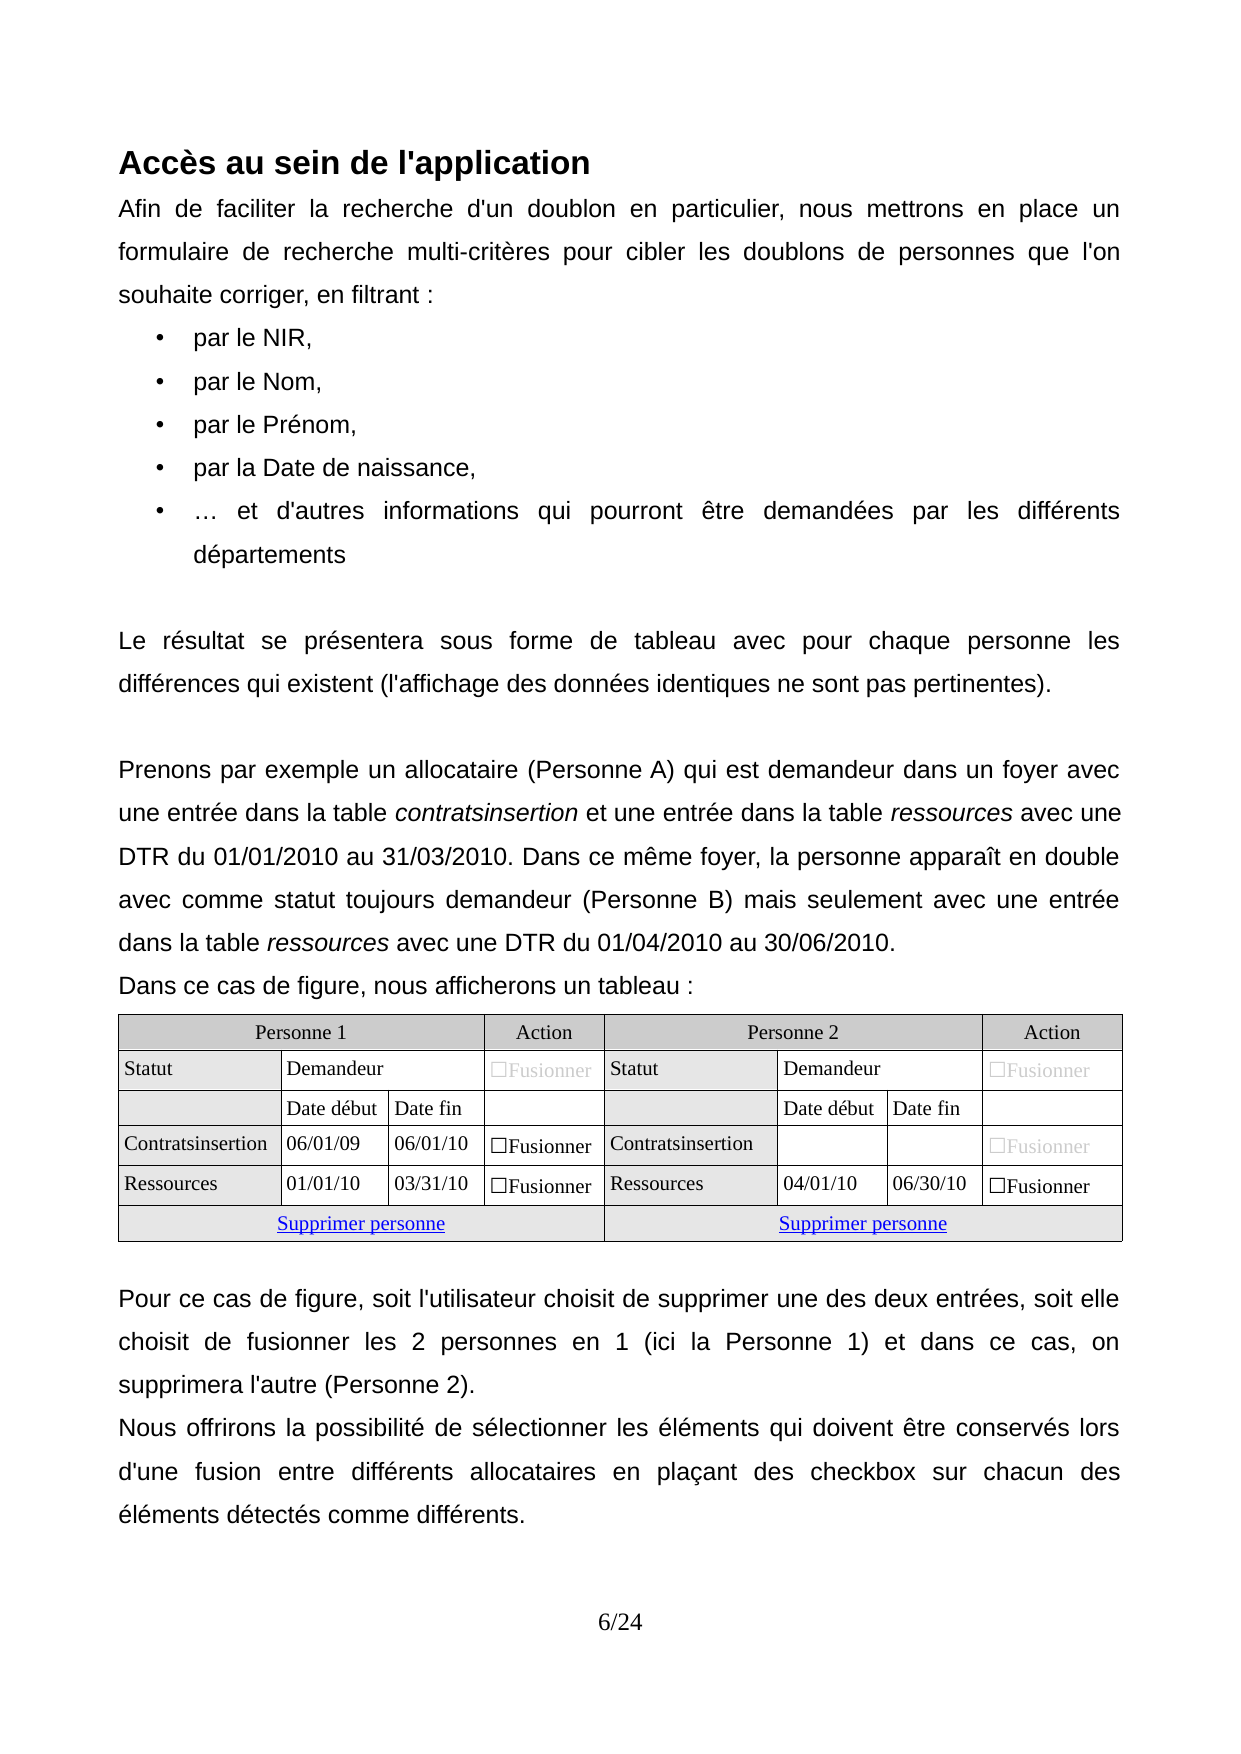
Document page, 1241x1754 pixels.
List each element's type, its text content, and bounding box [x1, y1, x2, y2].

text Afin de faciliter la recherche d'un doublon en particulier, nous mettrons en place un formulaire de recherche multi-critères pour cibler les doublons de personnes que l'on souhaite corriger, en filtrant : [118, 194, 1122, 309]
subtitle Accès au sein de l'application [118, 143, 1122, 182]
table_header Action [485, 1015, 604, 1049]
list par la Date de naissance, [156, 453, 1122, 482]
table_cell Date fin [389, 1091, 484, 1125]
text Dans ce cas de figure, nous afficherons un tableau : [118, 971, 1122, 999]
table_header Action [983, 1015, 1122, 1049]
table_cell [605, 1091, 777, 1125]
table_cell [485, 1091, 604, 1125]
text Pour ce cas de figure, soit l'utilisateur choisit de supprimer une des deux entrées, soit elle choisit de fusionner les 2 personnes en 1 (ici la Personne 1) et dans ce cas, on supprimera l'autre (Personne 2). [118, 1284, 1122, 1399]
table_cell 01/06/09 [282, 1126, 388, 1165]
table_cell ☐Fusionner [983, 1126, 1122, 1165]
table_header Personne 1 [119, 1015, 484, 1049]
list par le Nom, [156, 367, 1122, 396]
table_cell 01/01/10 [282, 1166, 388, 1205]
table_cell 01/06/10 [389, 1126, 484, 1165]
text Prenons par exemple un allocataire (Personne A) qui est demandeur dans un foyer avec une entrée dans la table contratsinsertion et une entrée dans la table ressources avec une DTR du 01/01/2010 au 31/03/2010. Dans ce même foyer, la personne apparaît en double avec comme statut toujours demandeur (Personne B) mais seulement avec une entrée dans la table ressources avec une DTR du 01/04/2010 au 30/06/2010. [118, 755, 1122, 956]
table_cell ☐Fusionner [485, 1126, 604, 1165]
list par le Prénom, [156, 410, 1122, 439]
table_cell 31/03/10 [389, 1166, 484, 1205]
table_cell Ressources [605, 1166, 777, 1205]
table_cell Contratsinsertion [119, 1126, 281, 1165]
table_header Personne 2 [605, 1015, 982, 1049]
table_cell [778, 1126, 887, 1165]
list … et d'autres informations qui pourront être demandées par les différents départements [156, 496, 1122, 568]
text Le résultat se présentera sous forme de tableau avec pour chaque personne les différences qui existent (l'affichage des données identiques ne sont pas pertinentes). [118, 626, 1122, 698]
table_cell Demandeur [282, 1051, 484, 1089]
table_cell [983, 1091, 1122, 1125]
table_cell Statut [119, 1051, 281, 1089]
table_cell 30/06/10 [888, 1166, 982, 1205]
table_cell ☐Fusionner [983, 1166, 1122, 1205]
table_cell Demandeur [778, 1051, 982, 1089]
text Nous offrirons la possibilité de sélectionner les éléments qui doivent être conservés lors d'une fusion entre différents allocataires en plaçant des checkbox sur chacun des éléments détectés comme différents. [118, 1413, 1122, 1528]
table_cell [119, 1091, 281, 1125]
table_cell Supprimer personne [119, 1206, 604, 1241]
table_cell ☐Fusionner [983, 1051, 1122, 1089]
list par le NIR, [156, 323, 1122, 352]
table_cell Ressources [119, 1166, 281, 1205]
table_cell ☐Fusionner [485, 1166, 604, 1205]
table_cell Date fin [888, 1091, 982, 1125]
table_cell Supprimer personne [605, 1206, 1122, 1241]
table_cell ☐Fusionner [485, 1051, 604, 1089]
table_cell 01/04/10 [778, 1166, 887, 1205]
table_cell Date début [778, 1091, 887, 1125]
table_cell [888, 1126, 982, 1165]
table_cell Statut [605, 1051, 777, 1089]
table_cell Date début [282, 1091, 388, 1125]
table_cell Contratsinsertion [605, 1126, 777, 1165]
